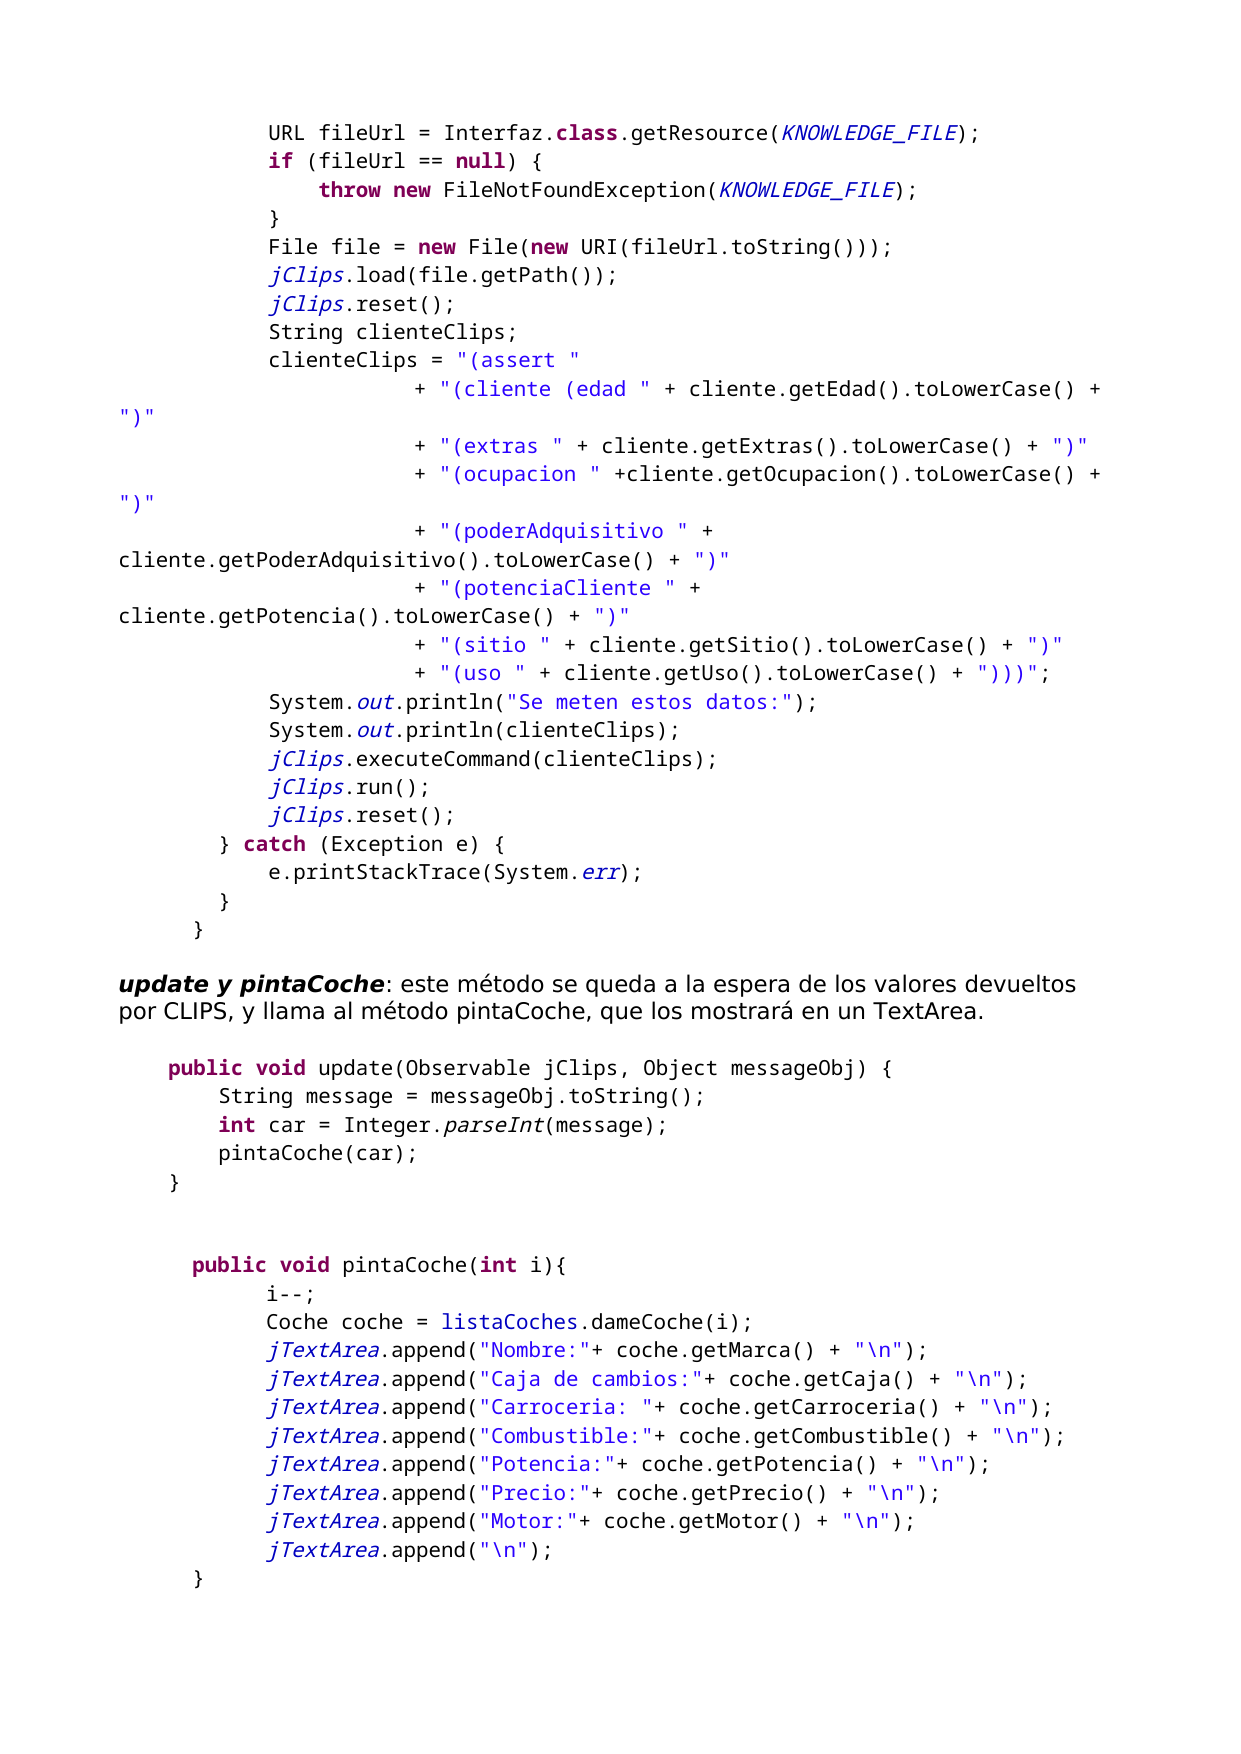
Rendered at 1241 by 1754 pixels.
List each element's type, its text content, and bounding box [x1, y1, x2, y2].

text clienteClips = "(assert " [118, 346, 1122, 374]
text jClips.load(file.getPath()); [118, 260, 1122, 289]
text jTextArea.append("Precio:"+ coche.getPrecio() + "\n"); [118, 1478, 1122, 1506]
text jTextArea.append("Nombre:"+ coche.getMarca() + "\n"); [118, 1336, 1122, 1364]
text String clienteClips; [118, 317, 1122, 346]
text + "(cliente (edad " + cliente.getEdad().toLowerCase() + ")" [118, 374, 1122, 431]
text + "(potenciaCliente " + cliente.getPotencia().toLowerCase() + ")" [118, 573, 1122, 630]
text + "(extras " + cliente.getExtras().toLowerCase() + ")" [118, 431, 1122, 459]
text jTextArea.append("Caja de cambios:"+ coche.getCaja() + "\n"); [118, 1364, 1122, 1392]
text i--; [118, 1279, 1122, 1307]
text + "(uso " + cliente.getUso().toLowerCase() + ")))"; [118, 658, 1122, 687]
text + "(poderAdquisitivo " + cliente.getPoderAdquisitivo().toLowerCase() + ")" [118, 516, 1122, 573]
text update y pintaCoche: este método se queda a la espera de los valores devueltos por CLIPS, y llama al método pintaCoche, que los mostrará en un TextArea. [118, 971, 1122, 1024]
text } [118, 203, 1122, 232]
text jTextArea.append("Combustible:"+ coche.getCombustible() + "\n"); [118, 1421, 1122, 1449]
text public void pintaCoche(int i){ [118, 1250, 1122, 1279]
text jClips.reset(); [118, 289, 1122, 317]
text File file = new File(new URI(fileUrl.toString())); [118, 232, 1122, 260]
text jTextArea.append("Potencia:"+ coche.getPotencia() + "\n"); [118, 1449, 1122, 1478]
text Coche coche = listaCoches.dameCoche(i); [118, 1307, 1122, 1336]
text } [118, 886, 1122, 914]
text public void update(Observable jClips, Object messageObj) { [118, 1053, 1122, 1081]
text + "(sitio " + cliente.getSitio().toLowerCase() + ")" [118, 630, 1122, 658]
text System.out.println(clienteClips); [118, 715, 1122, 744]
text } [118, 1563, 1122, 1592]
text jClips.executeCommand(clienteClips); [118, 744, 1122, 772]
text } [118, 914, 1122, 943]
text System.out.println("Se meten estos datos:"); [118, 687, 1122, 715]
text } catch (Exception e) { [118, 829, 1122, 857]
text throw new FileNotFoundException(KNOWLEDGE_FILE); [118, 175, 1122, 203]
text String message = messageObj.toString(); [118, 1081, 1122, 1110]
text jTextArea.append("Motor:"+ coche.getMotor() + "\n"); [118, 1506, 1122, 1535]
text jClips.run(); [118, 772, 1122, 801]
text jTextArea.append("Carroceria: "+ coche.getCarroceria() + "\n"); [118, 1392, 1122, 1421]
text int car = Integer.parseInt(message); [118, 1110, 1122, 1138]
text jTextArea.append("\n"); [118, 1535, 1122, 1563]
text e.printStackTrace(System.err); [118, 857, 1122, 886]
text } [118, 1167, 1122, 1195]
text URL fileUrl = Interfaz.class.getResource(KNOWLEDGE_FILE); [118, 118, 1122, 147]
text + "(ocupacion " +cliente.getOcupacion().toLowerCase() + ")" [118, 459, 1122, 516]
text pintaCoche(car); [118, 1138, 1122, 1167]
text jClips.reset(); [118, 801, 1122, 829]
text if (fileUrl == null) { [118, 147, 1122, 175]
